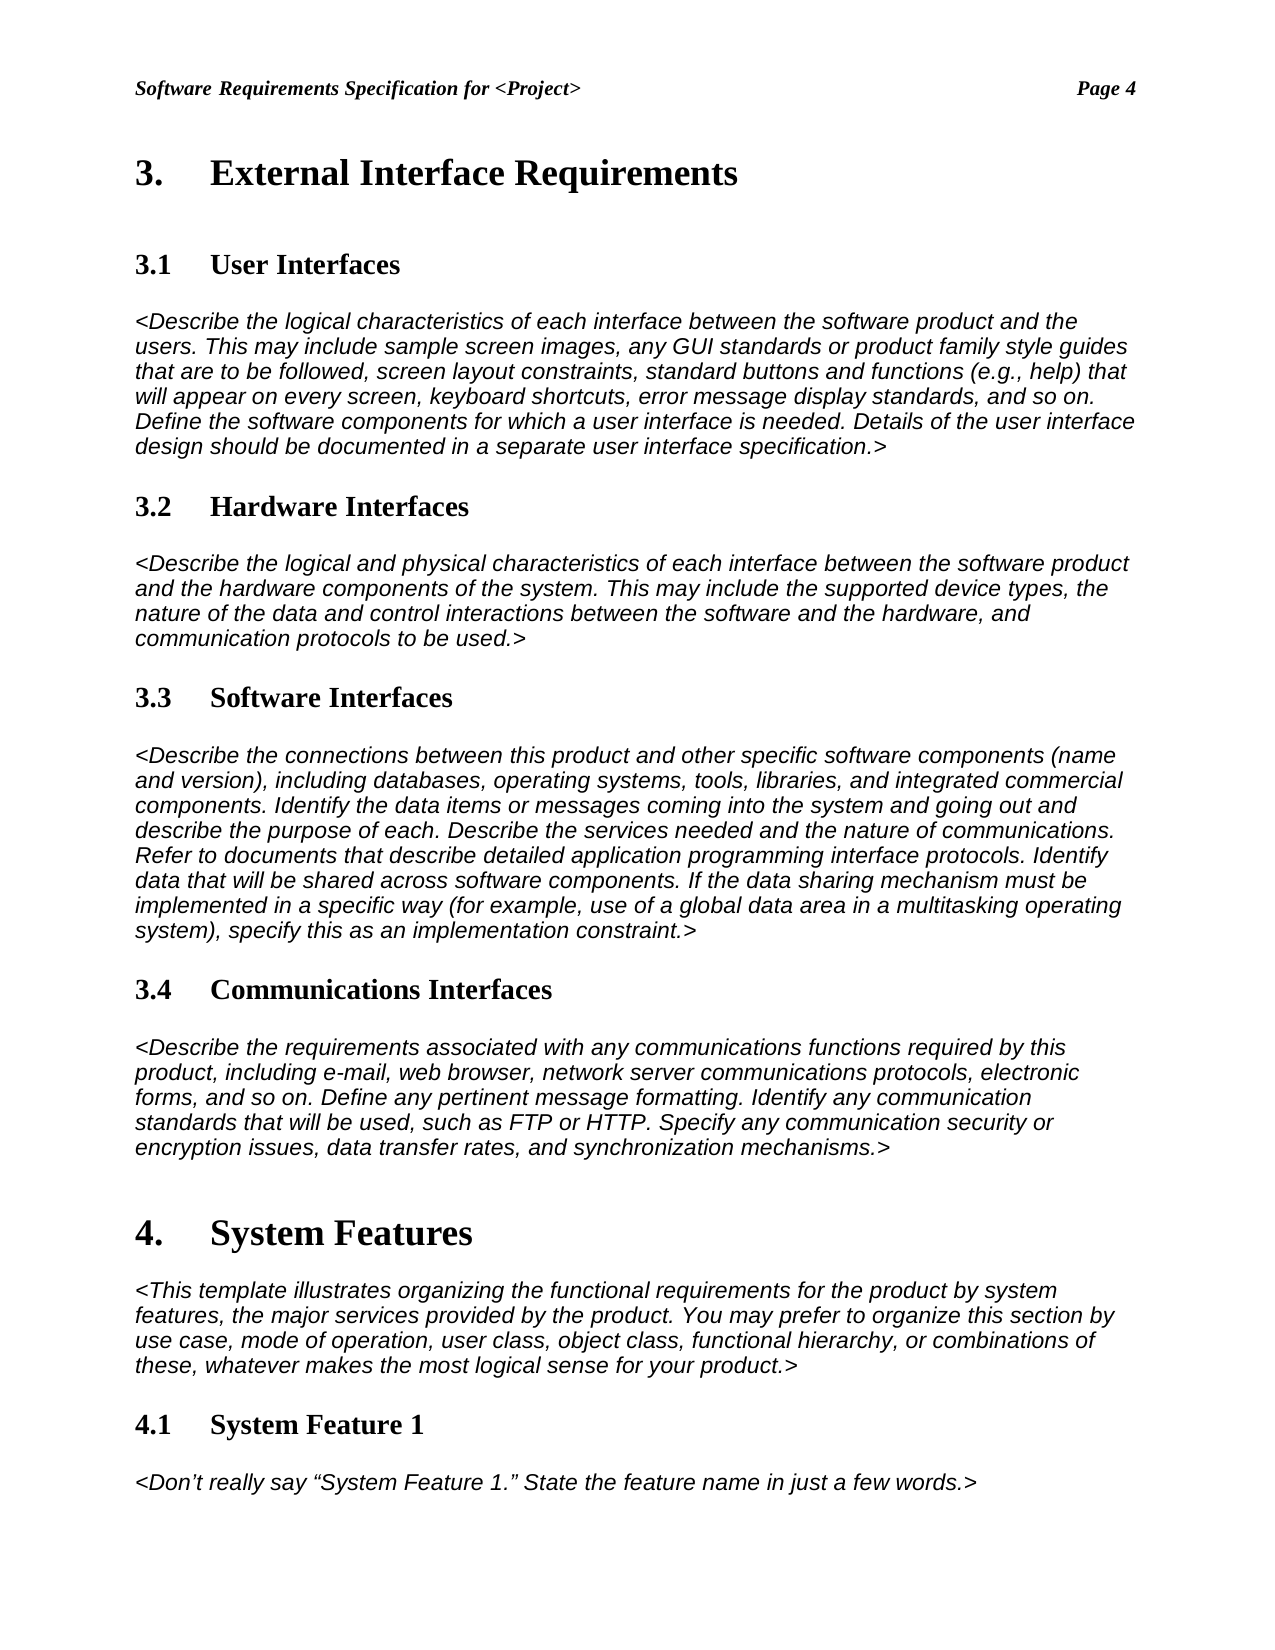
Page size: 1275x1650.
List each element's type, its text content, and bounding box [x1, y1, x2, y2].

text <Describe the logical characteristics of each interface between the software product and the users. This may include sample screen images, any GUI standards or product family style guides that are to be followed, screen layout constraints, standard buttons and functions (e.g., help) that will appear on every screen, keyboard shortcuts, error message display standards, and so on. Define the software components for which a user interface is needed. Details of the user interface design should be documented in a separate user interface specification.> [135, 310, 1140, 460]
subtitle Communications Interfaces [135, 973, 1140, 1006]
text <This template illustrates organizing the functional requirements for the product by system features, the major services provided by the product. You may prefer to organize this section by use case, mode of operation, user class, object class, functional hierarchy, or combinations of these, whatever makes the most logical sense for your product.> [135, 1278, 1140, 1378]
subtitle User Interfaces [135, 247, 1140, 281]
text <Describe the connections between this product and other specific software components (name and version), including databases, operating systems, tools, libraries, and integrated commercial components. Identify the data items or messages coming into the system and going out and describe the purpose of each. Describe the services needed and the nature of communications. Refer to documents that describe detailed application programming interface protocols. Identify data that will be shared across software components. If the data sharing mechanism must be implemented in a specific way (for example, use of a global data area in a multitasking operating system), specify this as an implementation constraint.> [135, 743, 1140, 943]
text <Don’t really say “System Feature 1.” State the feature name in just a few words.> [135, 1470, 1140, 1495]
subtitle Software Interfaces [135, 681, 1140, 714]
subtitle System Features [135, 1210, 1140, 1253]
subtitle Hardware Interfaces [135, 489, 1140, 522]
text <Describe the logical and physical characteristics of each interface between the software product and the hardware components of the system. This may include the supported device types, the nature of the data and control interactions between the software and the hardware, and communication protocols to be used.> [135, 552, 1140, 652]
text <Describe the requirements associated with any communications functions required by this product, including e-mail, web browser, network server communications protocols, electronic forms, and so on. Define any pertinent message formatting. Identify any communication standards that will be used, such as FTP or HTTP. Specify any communication security or encryption issues, data transfer rates, and synchronization mechanisms.> [135, 1035, 1140, 1160]
subtitle External Interface Requirements [135, 150, 1140, 193]
subtitle System Feature 1 [135, 1407, 1140, 1441]
